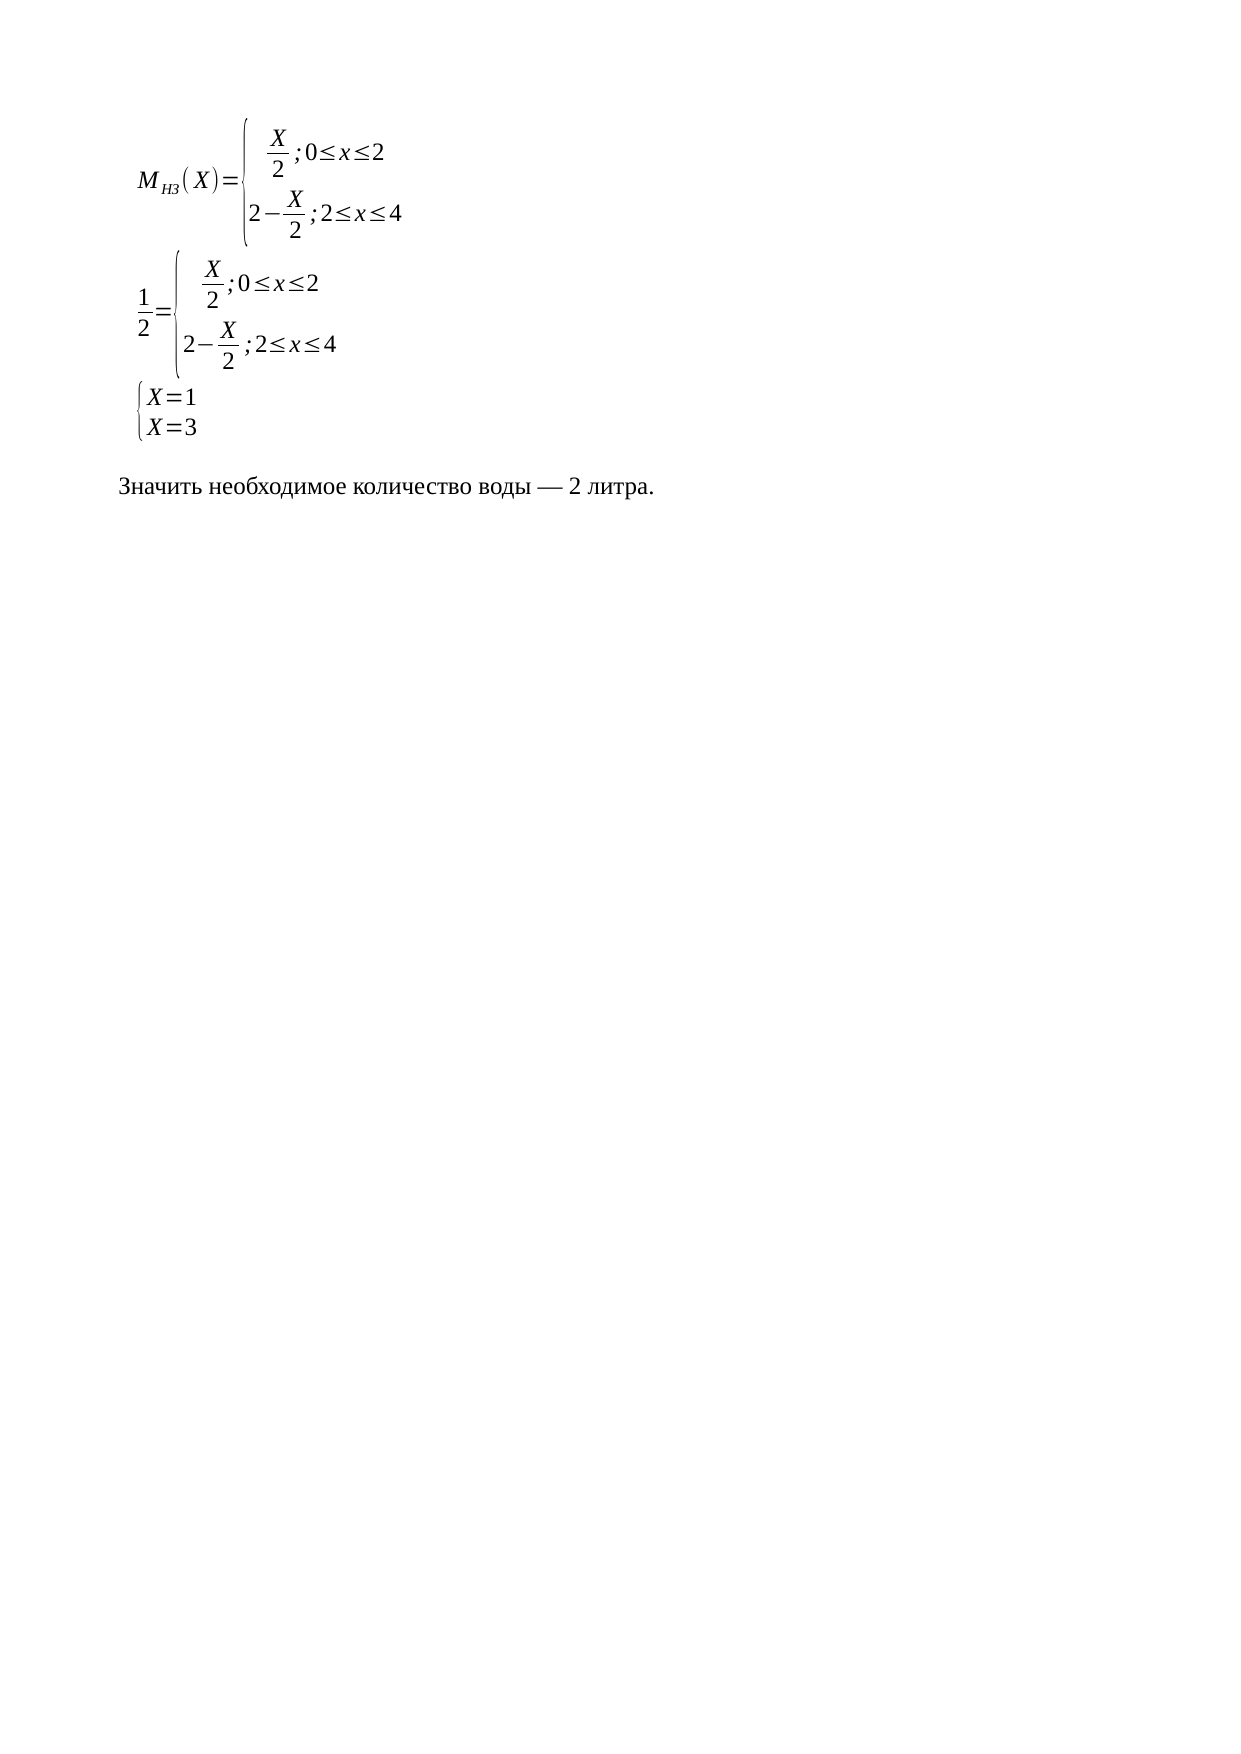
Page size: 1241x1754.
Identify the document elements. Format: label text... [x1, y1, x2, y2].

text Значить необходимое количество воды — 2 литра. [118, 471, 1122, 500]
